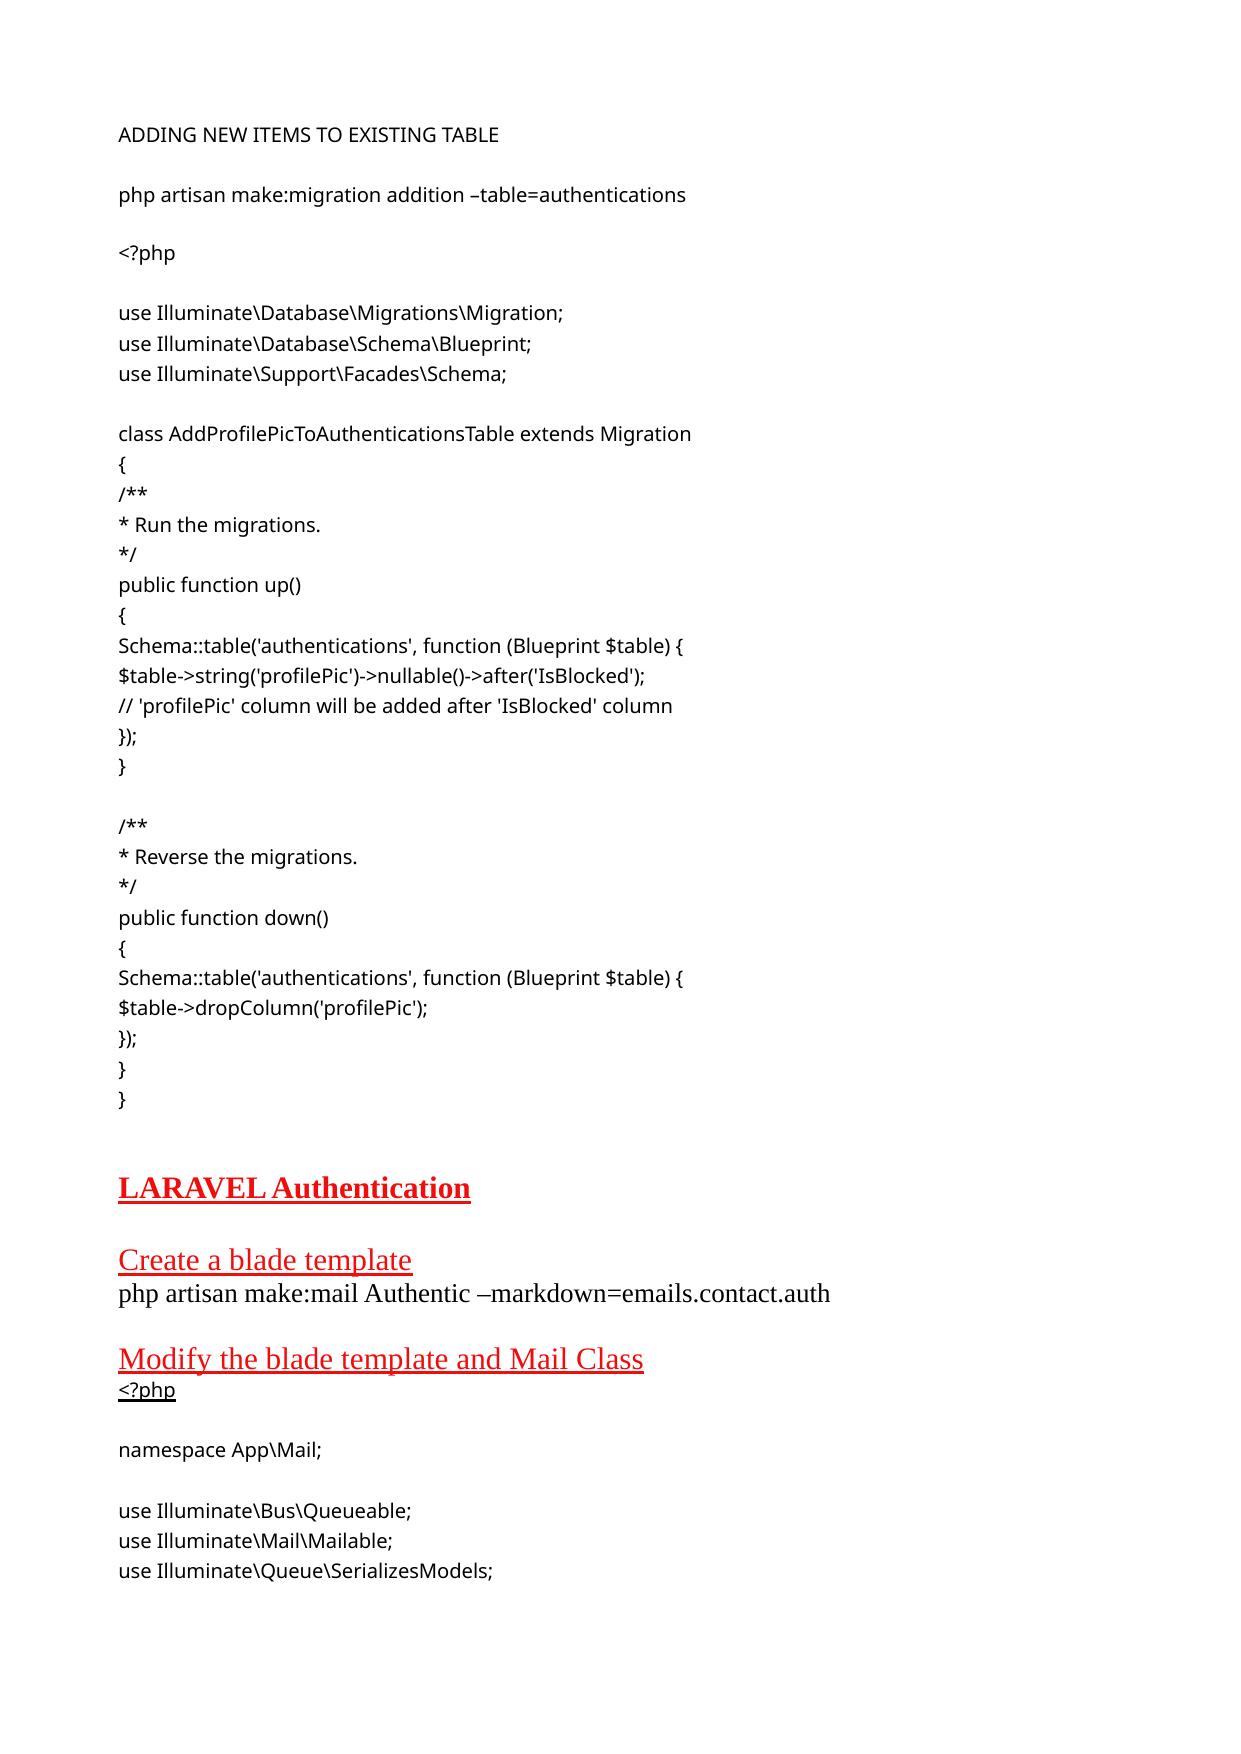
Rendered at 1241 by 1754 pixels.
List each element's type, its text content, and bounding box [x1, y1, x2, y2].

text php artisan make:mail Authentic –markdown=emails.contact.auth [118, 1278, 1122, 1309]
text } [118, 1052, 1122, 1082]
text Schema::table('authentications', function (Blueprint $table) { [118, 961, 1122, 991]
text }); [118, 1022, 1122, 1052]
text /** [118, 810, 1122, 840]
text { [118, 599, 1122, 629]
text php artisan make:migration addition –table=authentications [118, 178, 1122, 209]
text use Illuminate\Queue\SerializesModels; [118, 1554, 1122, 1584]
text class AddProfilePicToAuthenticationsTable extends Migration [118, 417, 1122, 448]
text * Reverse the migrations. [118, 840, 1122, 871]
text <?php [118, 1376, 1122, 1403]
text use Illuminate\Database\Migrations\Migration; [118, 297, 1122, 327]
text $table->string('profilePic')->nullable()->after('IsBlocked'); [118, 659, 1122, 689]
text LARAVEL Authentication [118, 1170, 1122, 1206]
text use Illuminate\Bus\Queueable; [118, 1494, 1122, 1524]
text ADDING NEW ITEMS TO EXISTING TABLE [118, 118, 1122, 148]
text */ [118, 871, 1122, 901]
text }); [118, 719, 1122, 750]
text Schema::table('authentications', function (Blueprint $table) { [118, 629, 1122, 659]
text Modify the blade template and Mail Class [118, 1340, 1122, 1376]
text { [118, 448, 1122, 478]
text * Run the migrations. [118, 508, 1122, 538]
text */ [118, 538, 1122, 568]
text use Illuminate\Database\Schema\Blueprint; [118, 327, 1122, 357]
text use Illuminate\Support\Facades\Schema; [118, 357, 1122, 387]
text $table->dropColumn('profilePic'); [118, 991, 1122, 1022]
text { [118, 931, 1122, 961]
text // 'profilePic' column will be added after 'IsBlocked' column [118, 689, 1122, 719]
text use Illuminate\Mail\Mailable; [118, 1524, 1122, 1554]
text } [118, 750, 1122, 780]
text public function down() [118, 901, 1122, 931]
text Create a blade template [118, 1242, 1122, 1278]
text namespace App\Mail; [118, 1433, 1122, 1464]
text } [118, 1082, 1122, 1112]
text <?php [118, 239, 1122, 266]
text public function up() [118, 568, 1122, 599]
text /** [118, 478, 1122, 508]
